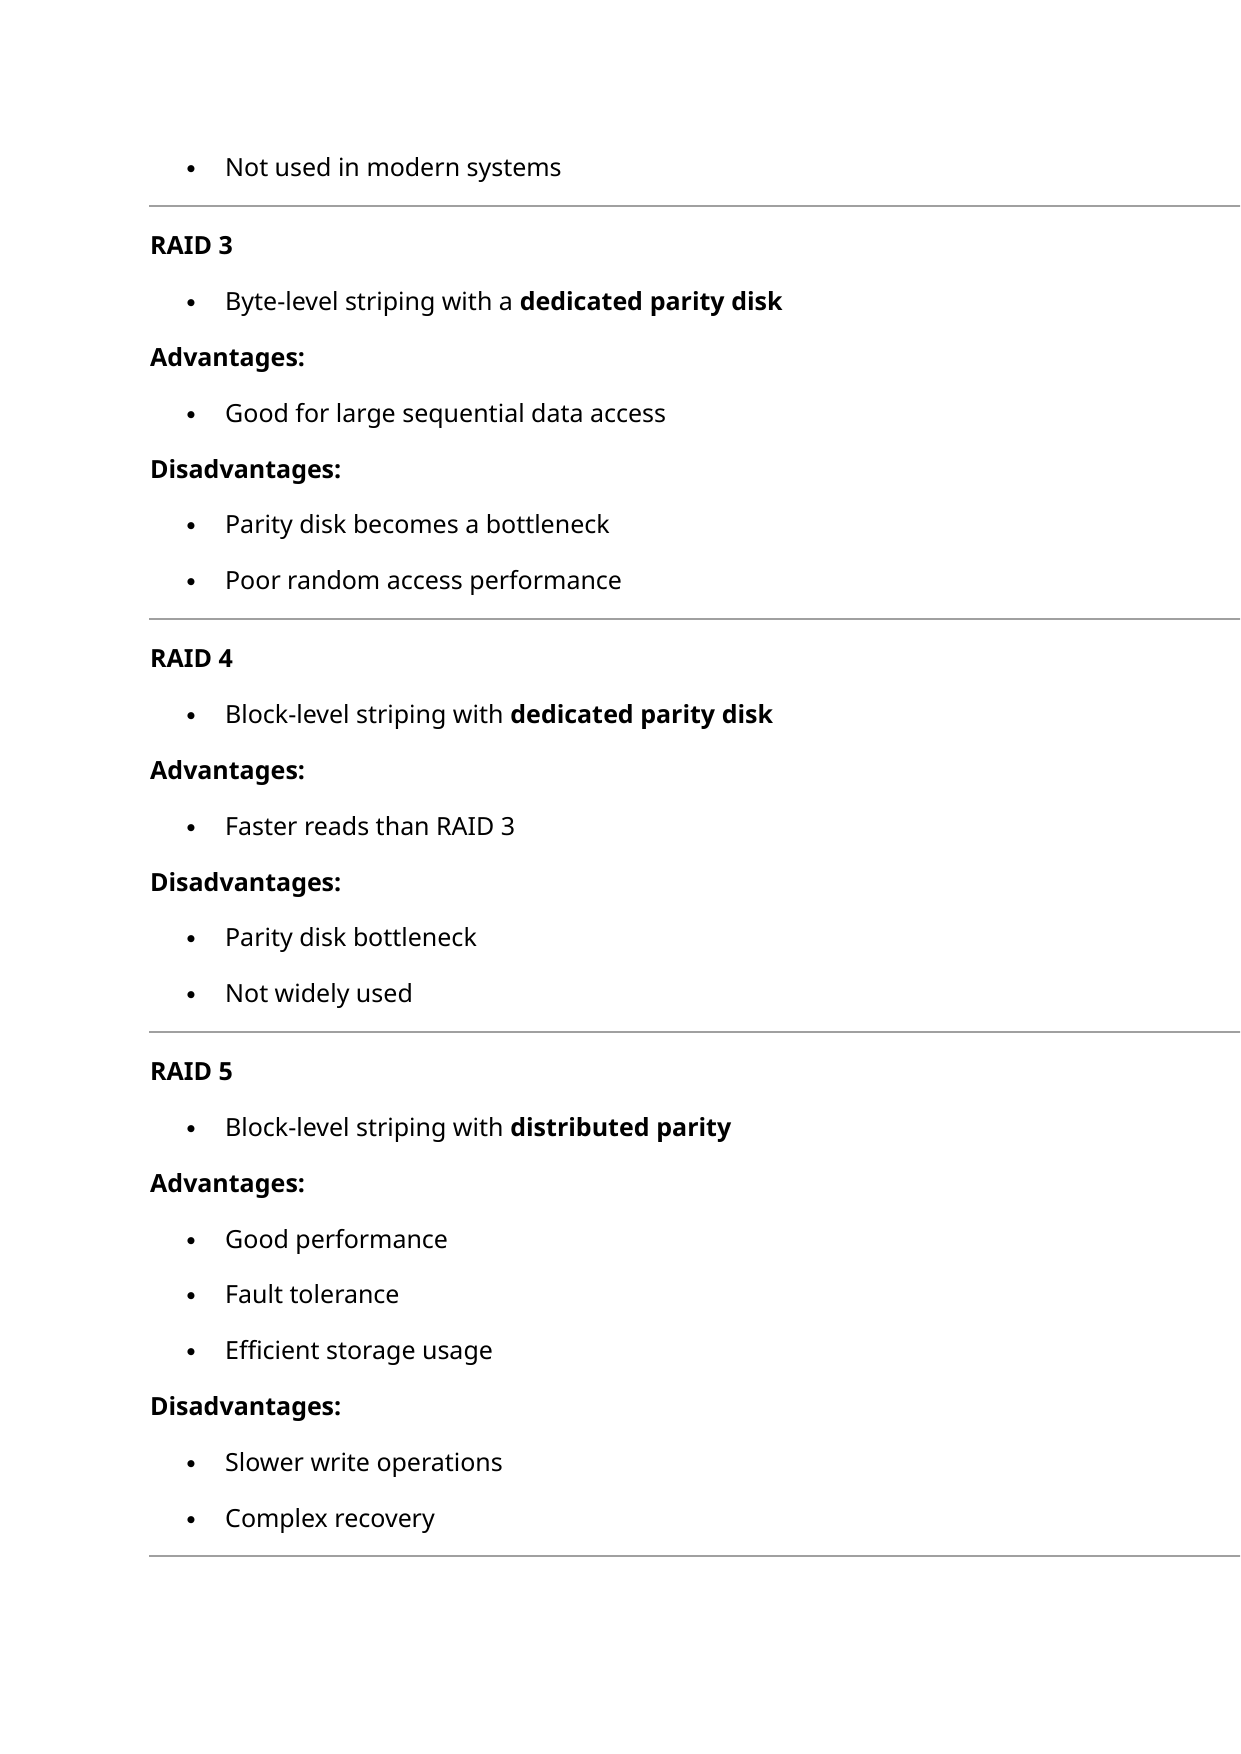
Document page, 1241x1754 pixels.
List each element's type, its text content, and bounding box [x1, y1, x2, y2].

list Block-level striping with distributed parity [187, 1109, 1090, 1144]
text Advantages: [150, 752, 1090, 787]
text RAID 3 [150, 228, 1090, 262]
list Efficient storage usage [187, 1333, 1090, 1367]
text Disadvantages: [150, 1389, 1090, 1423]
list Good performance [187, 1221, 1090, 1255]
text Advantages: [150, 1165, 1090, 1199]
list Slower write operations [187, 1444, 1090, 1479]
text Advantages: [150, 339, 1090, 374]
list Not widely used [187, 976, 1090, 1010]
list Not used in modern systems [187, 150, 1090, 184]
list Complex recovery [187, 1500, 1090, 1534]
text RAID 5 [150, 1054, 1090, 1088]
list Parity disk bottleneck [187, 920, 1090, 954]
text Disadvantages: [150, 864, 1090, 898]
list Faster reads than RAID 3 [187, 808, 1090, 842]
list Fault tolerance [187, 1277, 1090, 1311]
text Disadvantages: [150, 451, 1090, 485]
list Block-level striping with dedicated parity disk [187, 697, 1090, 731]
list Byte-level striping with a dedicated parity disk [187, 284, 1090, 318]
list Parity disk becomes a bottleneck [187, 507, 1090, 541]
list Poor random access performance [187, 563, 1090, 597]
list Good for large sequential data access [187, 395, 1090, 429]
text RAID 4 [150, 641, 1090, 675]
